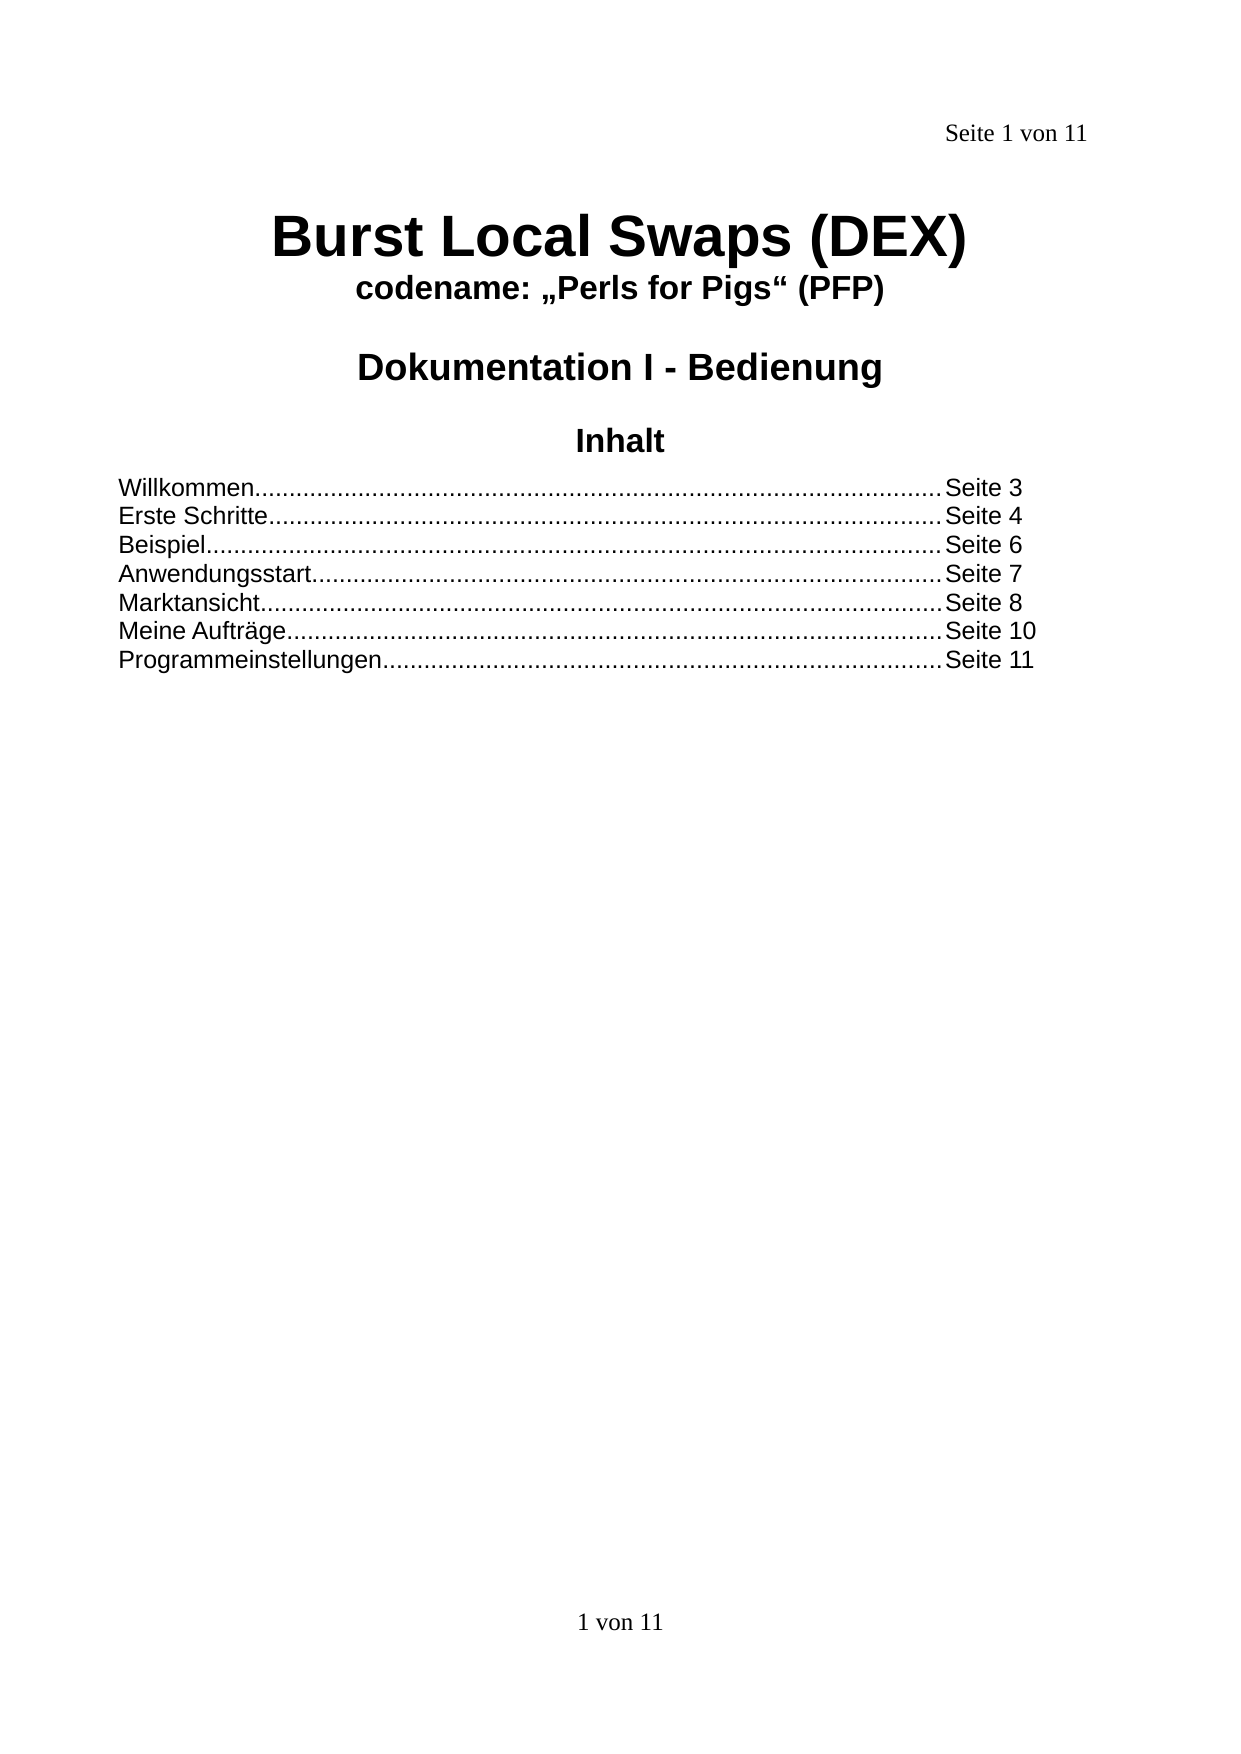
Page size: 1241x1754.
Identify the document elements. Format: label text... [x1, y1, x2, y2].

text Marktansicht Seite 8 [118, 587, 1122, 616]
text Programmeinstellungen Seite 11 [118, 645, 1122, 674]
text Beispiel Seite 6 [118, 530, 1122, 559]
text Meine Aufträge Seite 10 [118, 616, 1122, 645]
text Willkommen Seite 3 [118, 472, 1122, 501]
text Erste Schritte Seite 4 [118, 501, 1122, 530]
title Burst Local Swaps (DEX) codename: „Perls for Pigs“ (PFP) [118, 201, 1122, 307]
subtitle Inhalt [118, 421, 1122, 460]
text Anwendungsstart Seite 7 [118, 559, 1122, 587]
subtitle Dokumentation I - Bedienung [118, 344, 1122, 388]
